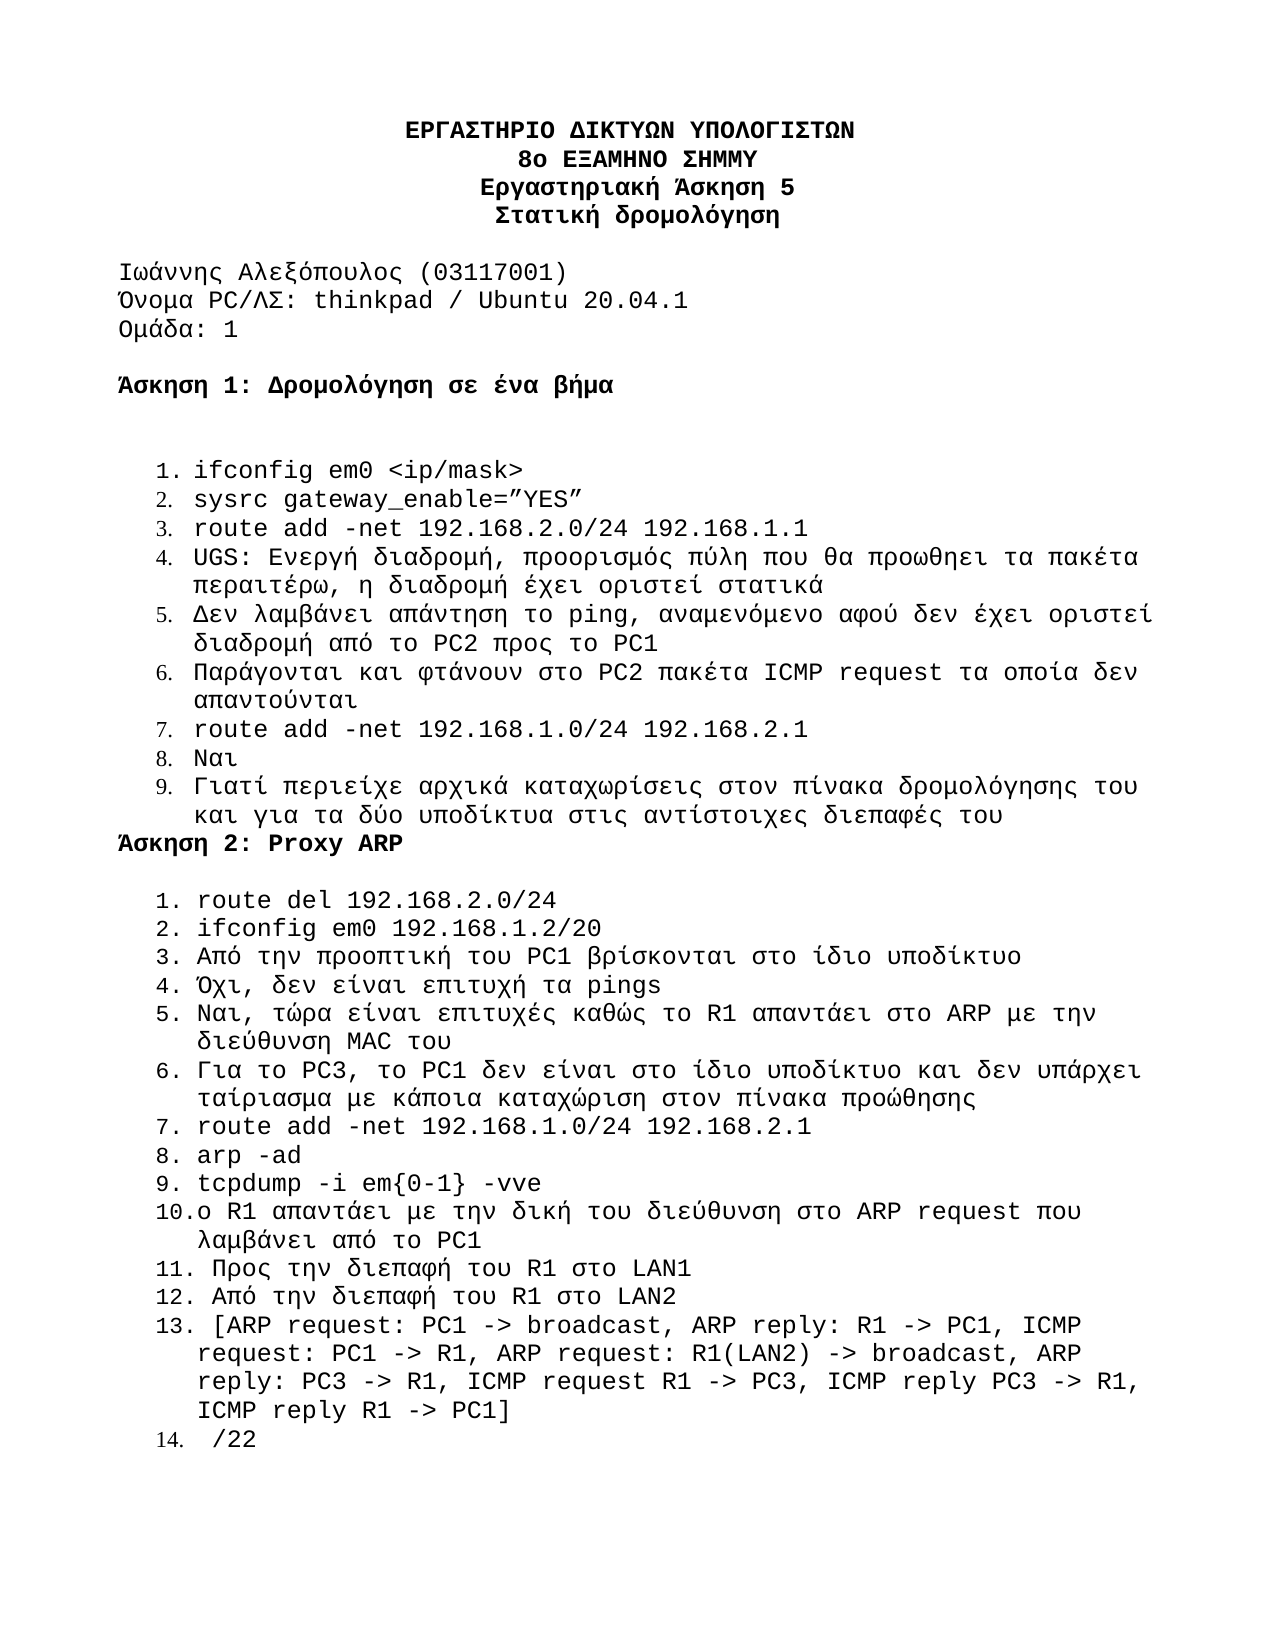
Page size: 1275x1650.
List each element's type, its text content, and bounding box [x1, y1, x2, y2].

list Προς την διεπαφή του R1 στο LAN1 [155, 1256, 1157, 1284]
list ifconfig em0 <ip/mask> [156, 458, 1157, 486]
list route add -net 192.168.1.0/24 192.168.2.1 [155, 1114, 1157, 1142]
text Εργαστηριακή Άσκηση 5 [118, 175, 1157, 203]
list arp -ad [155, 1142, 1157, 1171]
text Άσκηση 1: Δρομολόγηση σε ένα βήμα [118, 373, 1157, 401]
text 8ο ΕΞΑΜΗΝΟ ΣΗΜΜΥ [118, 146, 1157, 175]
list Για το PC3, το PC1 δεν είναι στο ίδιο υποδίκτυο και δεν υπάρχει ταίριασμα με κάποια καταχώριση στον πίνακα προώθησης [155, 1057, 1157, 1114]
list Γιατί περιείχε αρχικά καταχωρίσεις στον πίνακα δρομολόγησης του και για τα δύο υποδίκτυα στις αντίστοιχες διεπαφές του [156, 773, 1157, 831]
list [ARP request: PC1 -> broadcast, ARP reply: R1 -> PC1, ICMP request: PC1 -> R1, ARP request: R1(LAN2) -> broadcast, ARP reply: PC3 -> R1, ICMP request R1 -> PC3, ICMP reply PC3 -> R1, ICMP reply R1 -> PC1] [155, 1312, 1157, 1426]
list Παράγονται και φτάνουν στο PC2 πακέτα ICMP request τα οποία δεν απαντούνται [156, 658, 1157, 716]
list /22 [155, 1426, 1157, 1454]
list tcpdump -i em{0-1} -vve [155, 1171, 1157, 1199]
text Στατική δρομολόγηση [118, 203, 1157, 231]
list Ναι, τώρα είναι επιτυχές καθώς το R1 απαντάει στο ARP με την διεύθυνση MAC του [155, 1001, 1157, 1057]
list route del 192.168.2.0/24 [155, 887, 1157, 916]
text ΕΡΓΑΣΤΗΡΙΟ ΔΙΚΤΥΩΝ ΥΠΟΛΟΓΙΣΤΩΝ [118, 118, 1157, 146]
list Από την προοπτική του PC1 βρίσκονται στο ίδιο υποδίκτυο [155, 944, 1157, 972]
list route add -net 192.168.1.0/24 192.168.2.1 [156, 716, 1157, 744]
list Από την διεπαφή του R1 στο LAN2 [155, 1284, 1157, 1312]
list Δεν λαμβάνει απάντηση το ping, αναμενόμενο αφού δεν έχει οριστεί διαδρομή από το PC2 προς το PC1 [156, 601, 1157, 658]
list route add -net 192.168.2.0/24 192.168.1.1 [156, 515, 1157, 544]
text Ιωάννης Αλεξόπουλος (03117001) [118, 260, 1157, 288]
text Όνομα PC/ΛΣ: thinkpad / Ubuntu 20.04.1 [118, 288, 1157, 316]
list o R1 απαντάει με την δική του διεύθυνση στο ARP request που λαμβάνει από το PC1 [155, 1199, 1157, 1256]
list Όχι, δεν είναι επιτυχή τα pings [155, 972, 1157, 1001]
list Ναι [156, 744, 1157, 773]
list ifconfig em0 192.168.1.2/20 [155, 916, 1157, 944]
list UGS: Ενεργή διαδρομή, προορισμός πύλη που θα προωθηει τα πακέτα περαιτέρω, η διαδρομή έχει οριστεί στατικά [156, 544, 1157, 601]
list sysrc gateway_enable=”YES” [156, 486, 1157, 515]
